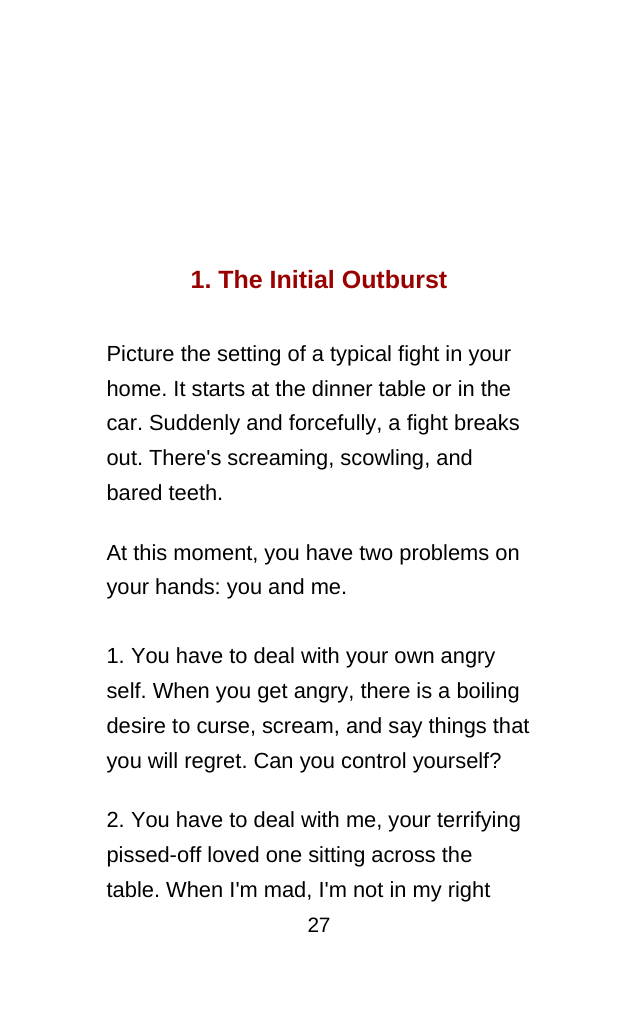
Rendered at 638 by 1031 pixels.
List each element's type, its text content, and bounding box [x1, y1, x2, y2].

text Picture the setting of a typical fight in your home. It starts at the dinner table or in the car. Suddenly and forcefully, a fight breaks out. There's screaming, scowling, and bared teeth. [106, 341, 531, 505]
text 1. You have to deal with your own angry self. When you get angry, there is a boiling desire to curse, scream, and say things that you will regret. Can you control yourself? [106, 643, 531, 773]
text At this moment, you have two problems on your hands: you and me. [106, 539, 531, 599]
text 2. You have to deal with me, your terrifying pissed-off loved one sitting across the table. When I'm mad, I'm not in my right [106, 807, 531, 902]
subtitle 1. The Initial Outburst [106, 265, 531, 293]
